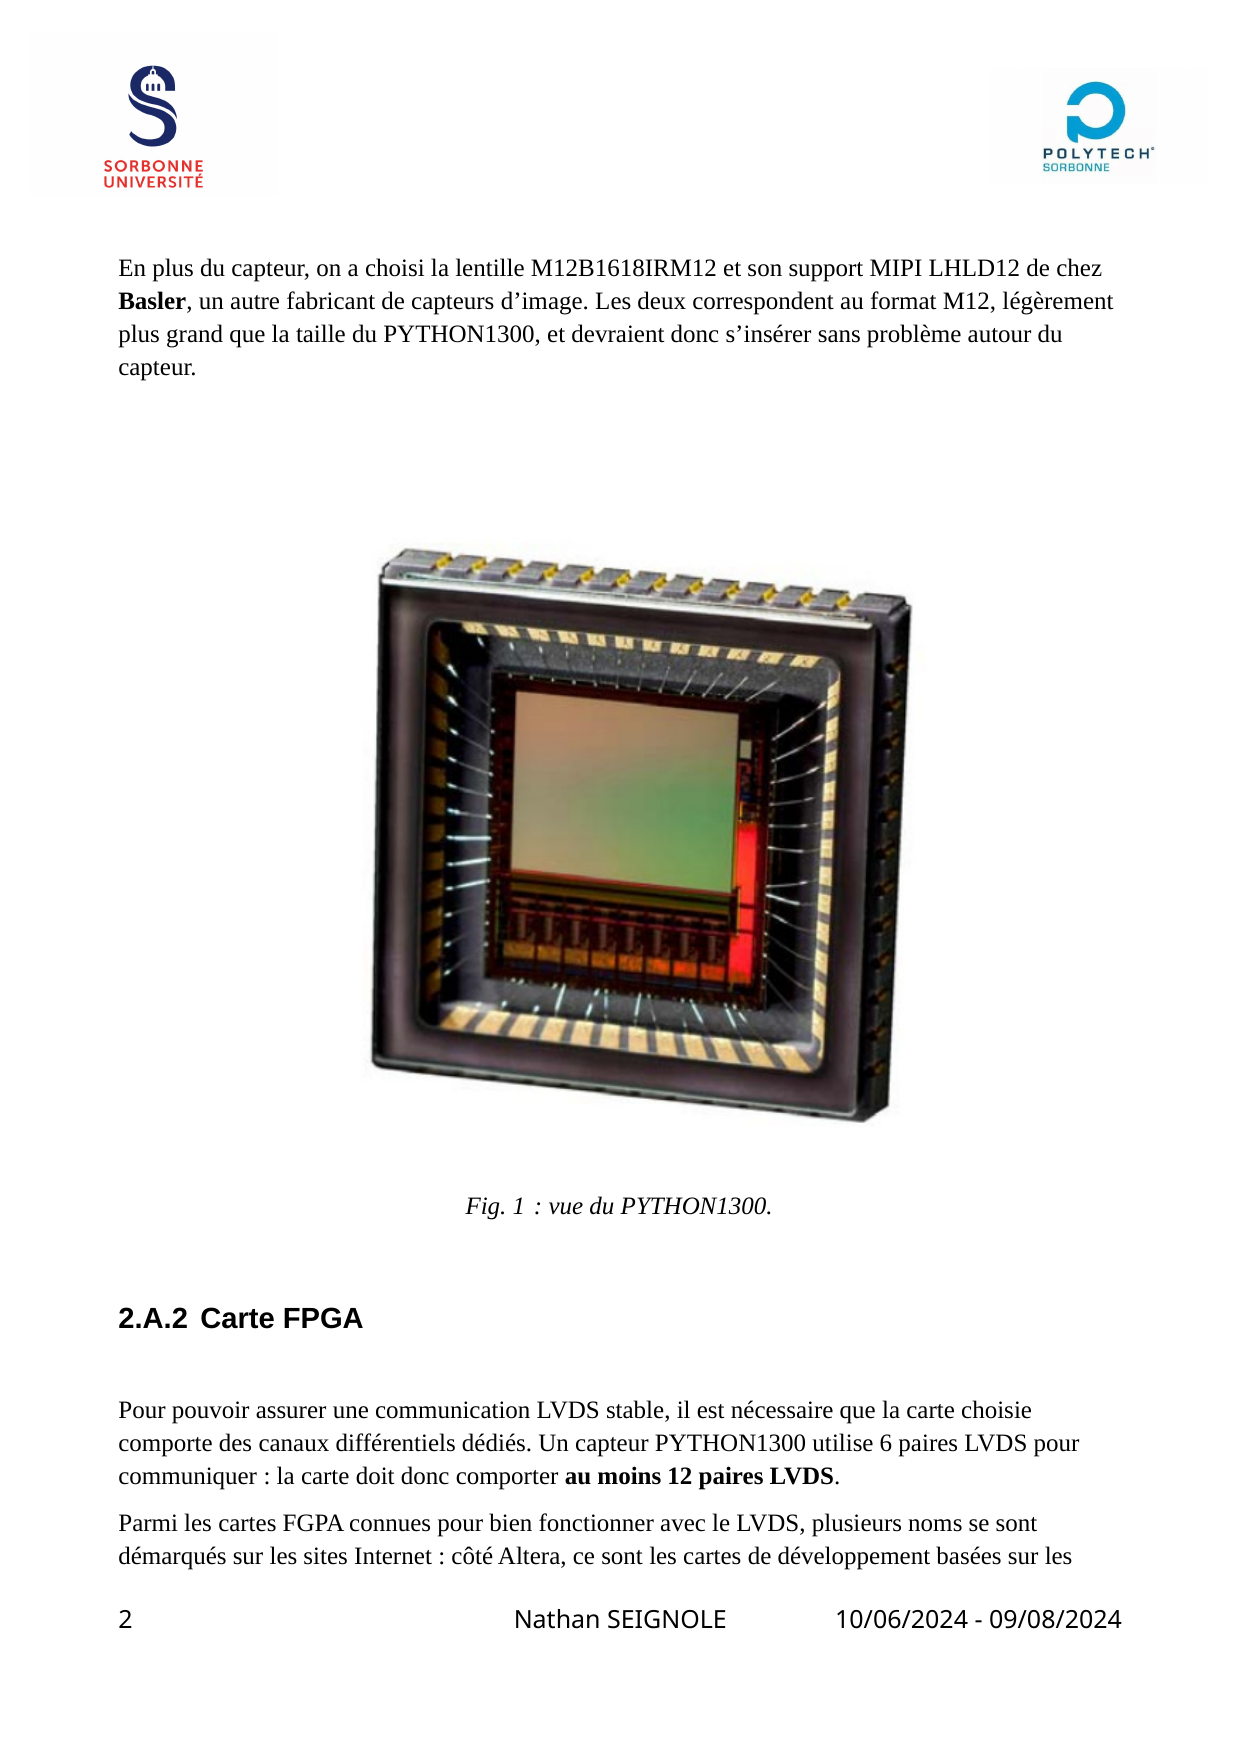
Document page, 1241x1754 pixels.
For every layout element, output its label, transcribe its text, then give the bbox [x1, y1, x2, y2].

text Fig. 1 : vue du PYTHON1300. [118, 1191, 1122, 1220]
text En plus du capteur, on a choisi la lentille M12B1618IRM12 et son support MIPI LHLD12 de chez Basler, un autre fabricant de capteurs d’image. Les deux correspondent au format M12, légèrement plus grand que la taille du PYTHON1300, et devraient donc s’insérer sans problème autour du capteur. [118, 253, 1122, 381]
subtitle Carte FPGA [118, 1301, 1122, 1334]
picture [29, 33, 278, 196]
picture [214, 527, 1064, 1140]
text Parmi les cartes FGPA connues pour bien fonctionner avec le LVDS, plusieurs noms se sont démarqués sur les sites Internet : côté Altera, ce sont les cartes de développement basées sur les [118, 1508, 1122, 1570]
text Pour pouvoir assurer une communication LVDS stable, il est nécessaire que la carte choisie comporte des canaux différentiels dédiés. Un capteur PYTHON1300 utilise 6 paires LVDS pour communiquer : la carte doit donc comporter au moins 12 paires LVDS. [118, 1395, 1122, 1489]
picture [988, 68, 1209, 184]
